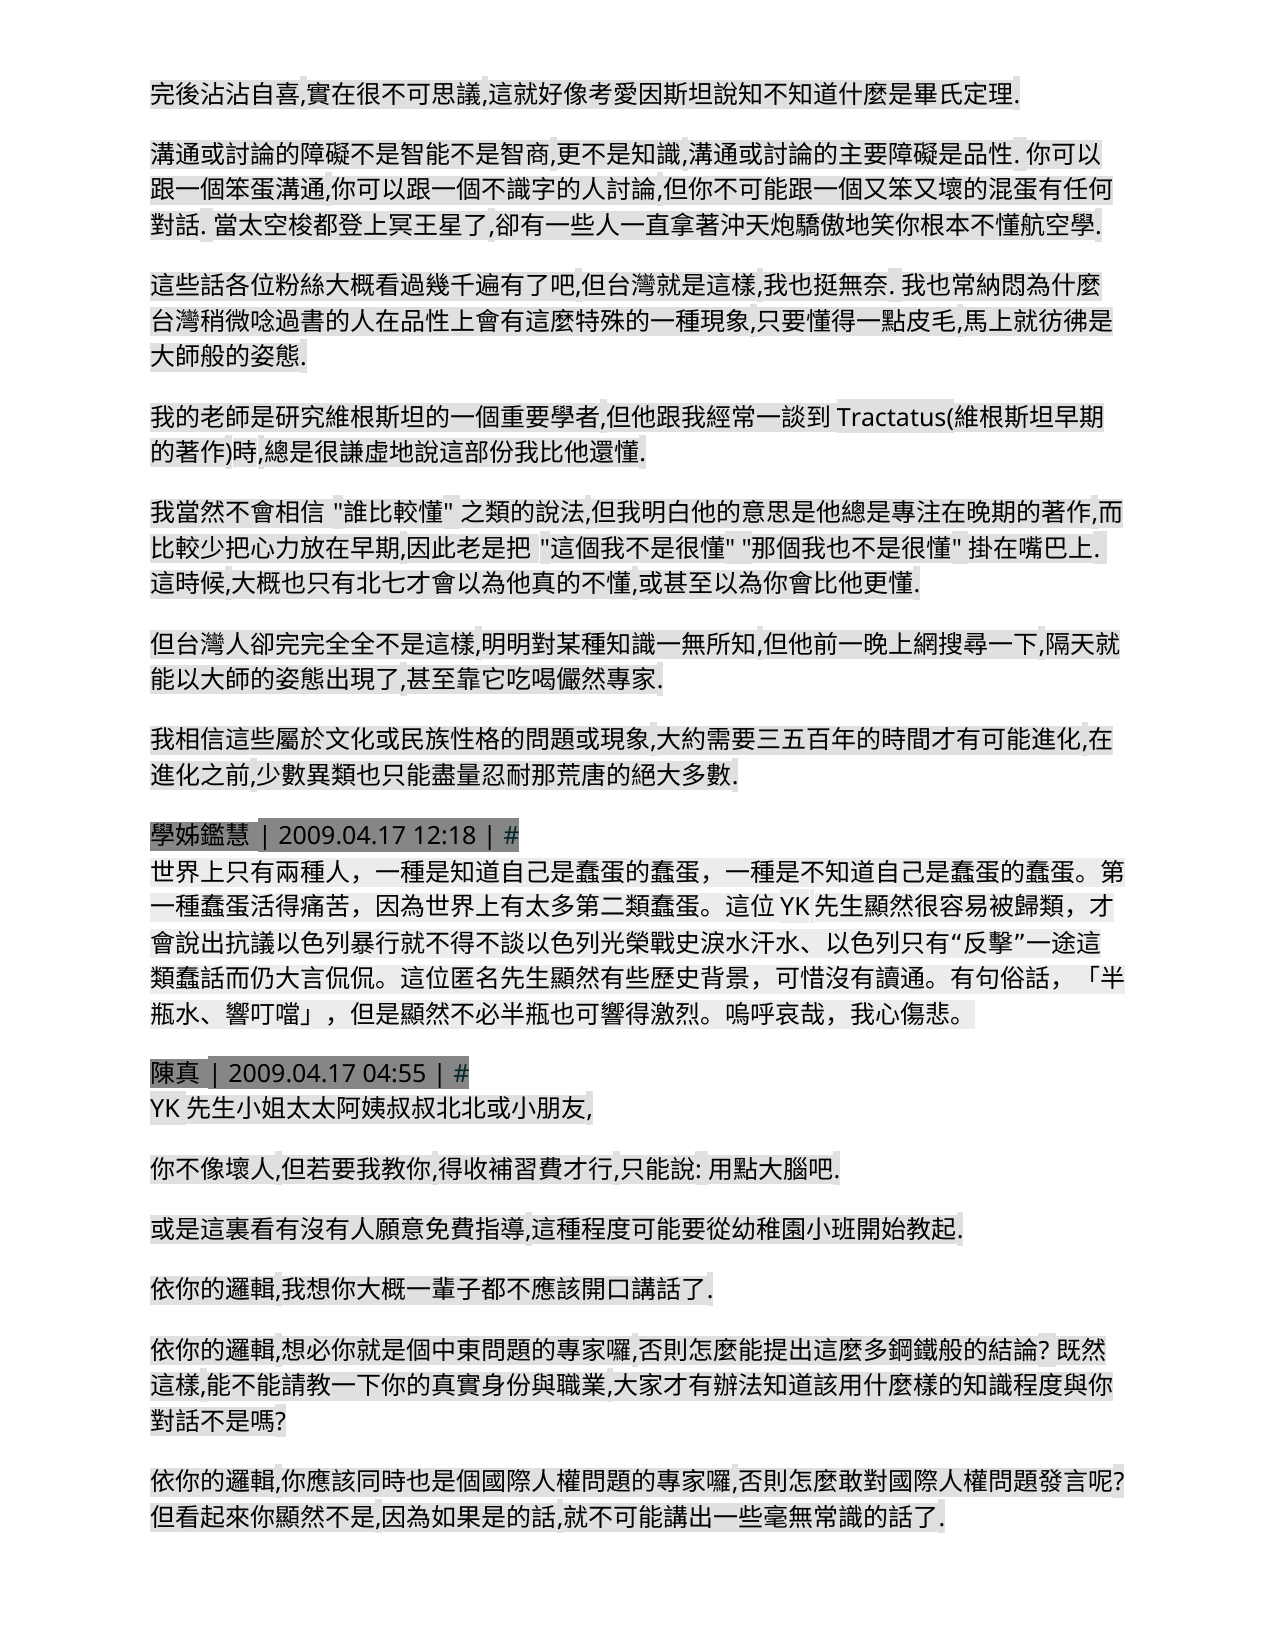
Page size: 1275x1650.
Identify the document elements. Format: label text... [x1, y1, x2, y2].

text 陳真 | 2009.04.17 04:55 | # [150, 1054, 1125, 1089]
text 依你的邏輯,你應該同時也是個國際人權問題的專家囉,否則怎麼敢對國際人權問題發言呢? 但看起來你顯然不是,因為如果是的話,就不可能講出一些毫無常識的話了. [150, 1462, 1125, 1533]
text 這些話各位粉絲大概看過幾千遍有了吧,但台灣就是這樣,我也挺無奈. 我也常納悶為什麼台灣稍微唸過書的人在品性上會有這麼特殊的一種現象,只要懂得一點皮毛,馬上就彷彿是大師般的姿態. [150, 267, 1125, 373]
text 世界上只有兩種人，一種是知道自己是蠢蛋的蠢蛋，一種是不知道自己是蠢蛋的蠢蛋。第一種蠢蛋活得痛苦，因為世界上有太多第二類蠢蛋。這位YK先生顯然很容易被歸類，才會說出抗議以色列暴行就不得不談以色列光榮戰史淚水汗水、以色列只有“反擊”一途這類蠢話而仍大言侃侃。這位匿名先生顯然有些歷史背景，可惜沒有讀通。有句俗話，「半瓶水、響叮噹」，但是顯然不必半瓶也可響得激烈。嗚呼哀哉，我心傷悲。 [150, 852, 1125, 1029]
text 依你的邏輯,想必你就是個中東問題的專家囉,否則怎麼能提出這麼多鋼鐵般的結論? 既然這樣,能不能請教一下你的真實身份與職業,大家才有辦法知道該用什麼樣的知識程度與你對話不是嗎? [150, 1331, 1125, 1437]
text 溝通或討論的障礙不是智能不是智商,更不是知識,溝通或討論的主要障礙是品性. 你可以跟一個笨蛋溝通,你可以跟一個不識字的人討論,但你不可能跟一個又笨又壞的混蛋有任何對話. 當太空梭都登上冥王星了,卻有一些人一直拿著沖天炮驕傲地笑你根本不懂航空學. [150, 135, 1125, 242]
text 依你的邏輯,我想你大概一輩子都不應該開口講話了. [150, 1271, 1125, 1306]
text 學姊鑑慧 | 2009.04.17 12:18 | # [150, 817, 1125, 852]
text 或是這裏看有沒有人願意免費指導,這種程度可能要從幼稚園小班開始教起. [150, 1210, 1125, 1246]
text 但台灣人卻完完全全不是這樣,明明對某種知識一無所知,但他前一晚上網搜尋一下,隔天就能以大師的姿態出現了,甚至靠它吃喝儼然專家. [150, 625, 1125, 696]
text 你不像壞人,但若要我教你,得收補習費才行,只能說: 用點大腦吧. [150, 1150, 1125, 1185]
text 我相信這些屬於文化或民族性格的問題或現象,大約需要三五百年的時間才有可能進化,在進化之前,少數異類也只能盡量忍耐那荒唐的絕大多數. [150, 721, 1125, 792]
text YK 先生小姐太太阿姨叔叔北北或小朋友, [150, 1089, 1125, 1125]
text 我當然不會相信 "誰比較懂" 之類的說法,但我明白他的意思是他總是專注在晚期的著作,而比較少把心力放在早期,因此老是把 "這個我不是很懂" "那個我也不是很懂" 掛在嘴巴上. 這時候,大概也只有北七才會以為他真的不懂,或甚至以為你會比他更懂. [150, 494, 1125, 600]
text 完後沾沾自喜,實在很不可思議,這就好像考愛因斯坦說知不知道什麼是畢氏定理. [150, 75, 1125, 110]
text 我的老師是研究維根斯坦的一個重要學者,但他跟我經常一談到Tractatus(維根斯坦早期的著作)時,總是很謙虛地說這部份我比他還懂. [150, 398, 1125, 469]
